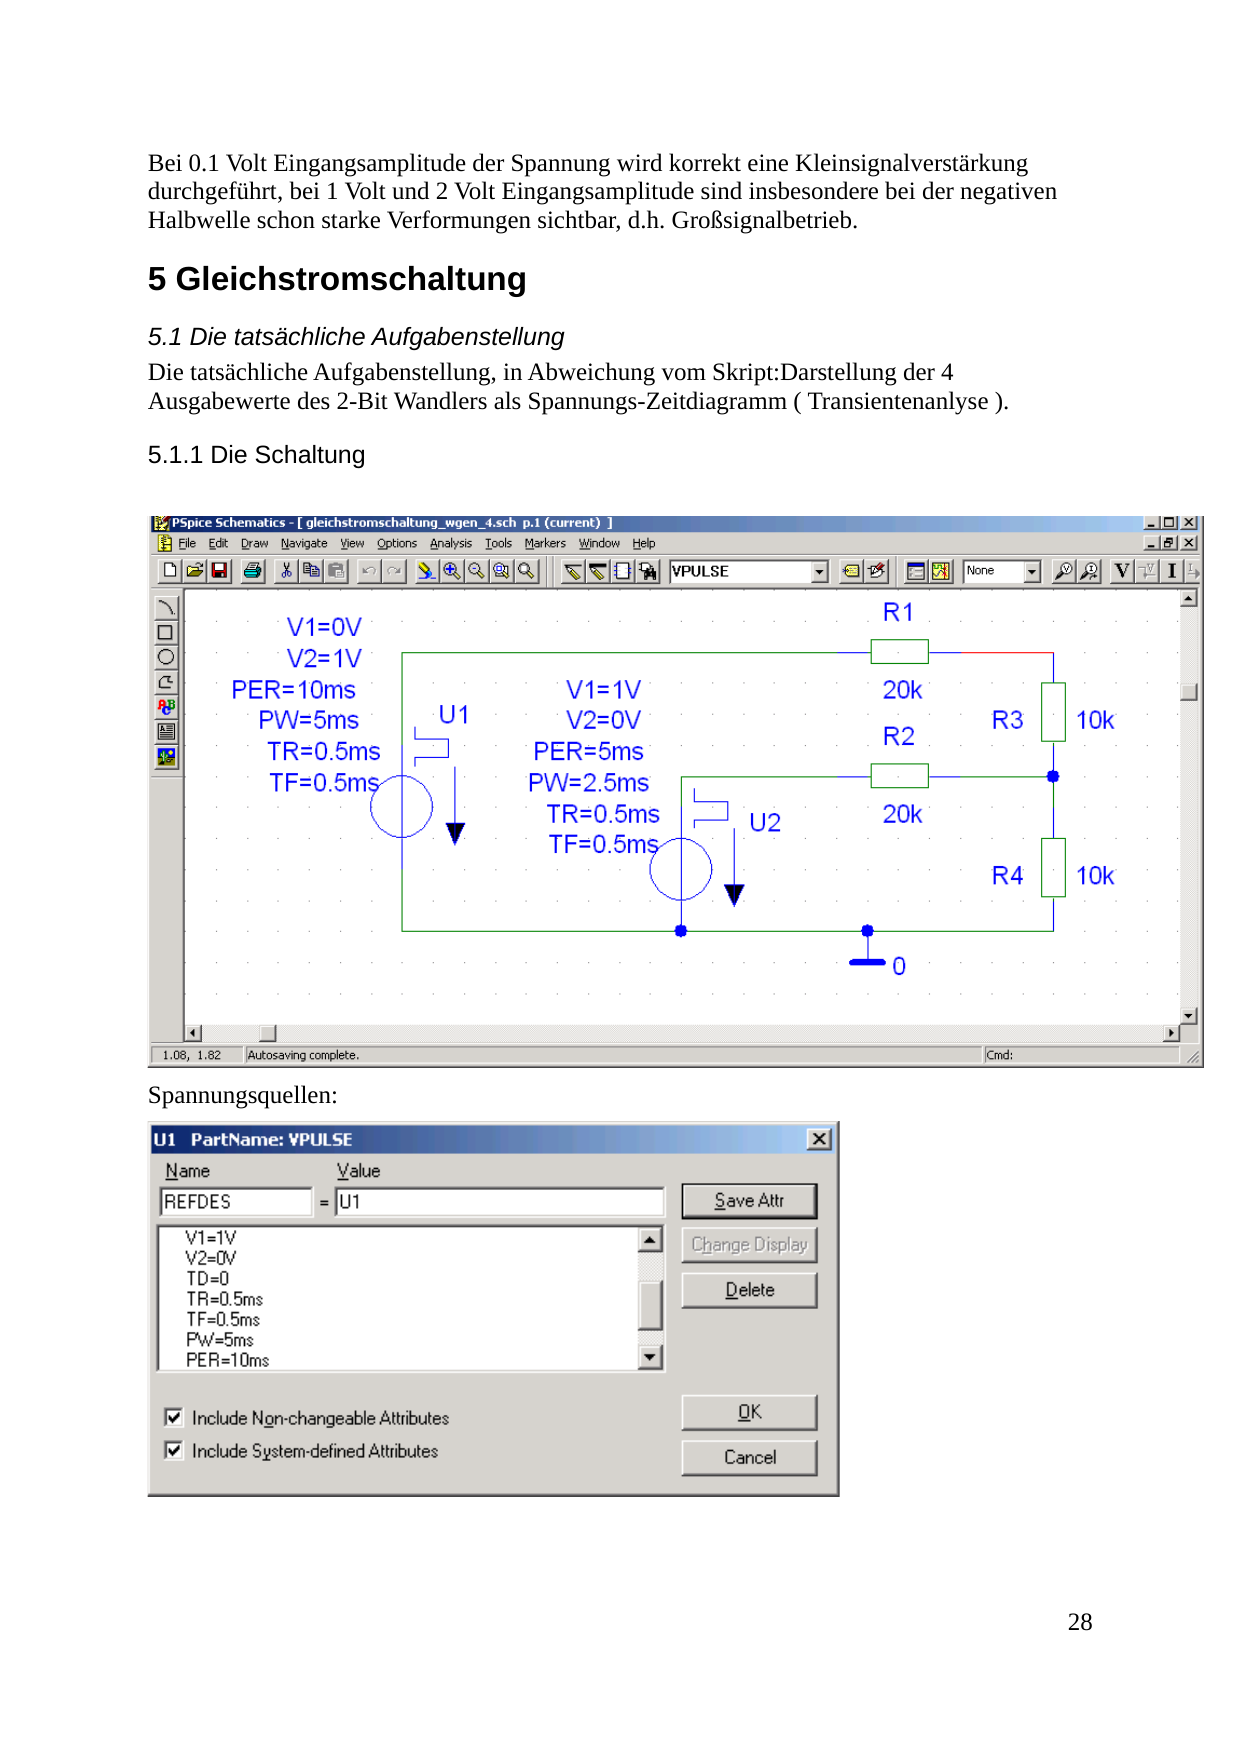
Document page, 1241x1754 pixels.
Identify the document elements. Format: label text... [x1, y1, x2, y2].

subtitle 5.1 Die tatsächliche Aufgabenstellung [148, 322, 1093, 351]
text Bei 0.1 Volt Eingangsamplitude der Spannung wird korrekt eine Kleinsignalverstärkung durchgeführt, bei 1 Volt und 2 Volt Eingangsamplitude sind insbesondere bei der negativen Halbwelle schon starke Verformungen sichtbar, d.h. Großsignalbetrieb. [148, 148, 1093, 234]
picture [147, 516, 1204, 1068]
picture [147, 1121, 840, 1497]
text Die tatsächliche Aufgabenstellung, in Abweichung vom Skript:Darstellung der 4 Ausgabewerte des 2-Bit Wandlers als Spannungs-Zeitdiagramm ( Transientenanlyse ). [148, 357, 1093, 415]
subtitle 5.1.1 Die Schaltung [148, 440, 1093, 468]
subtitle 5 Gleichstromschaltung [148, 259, 1093, 297]
text Spannungsquellen: [148, 1081, 1093, 1109]
